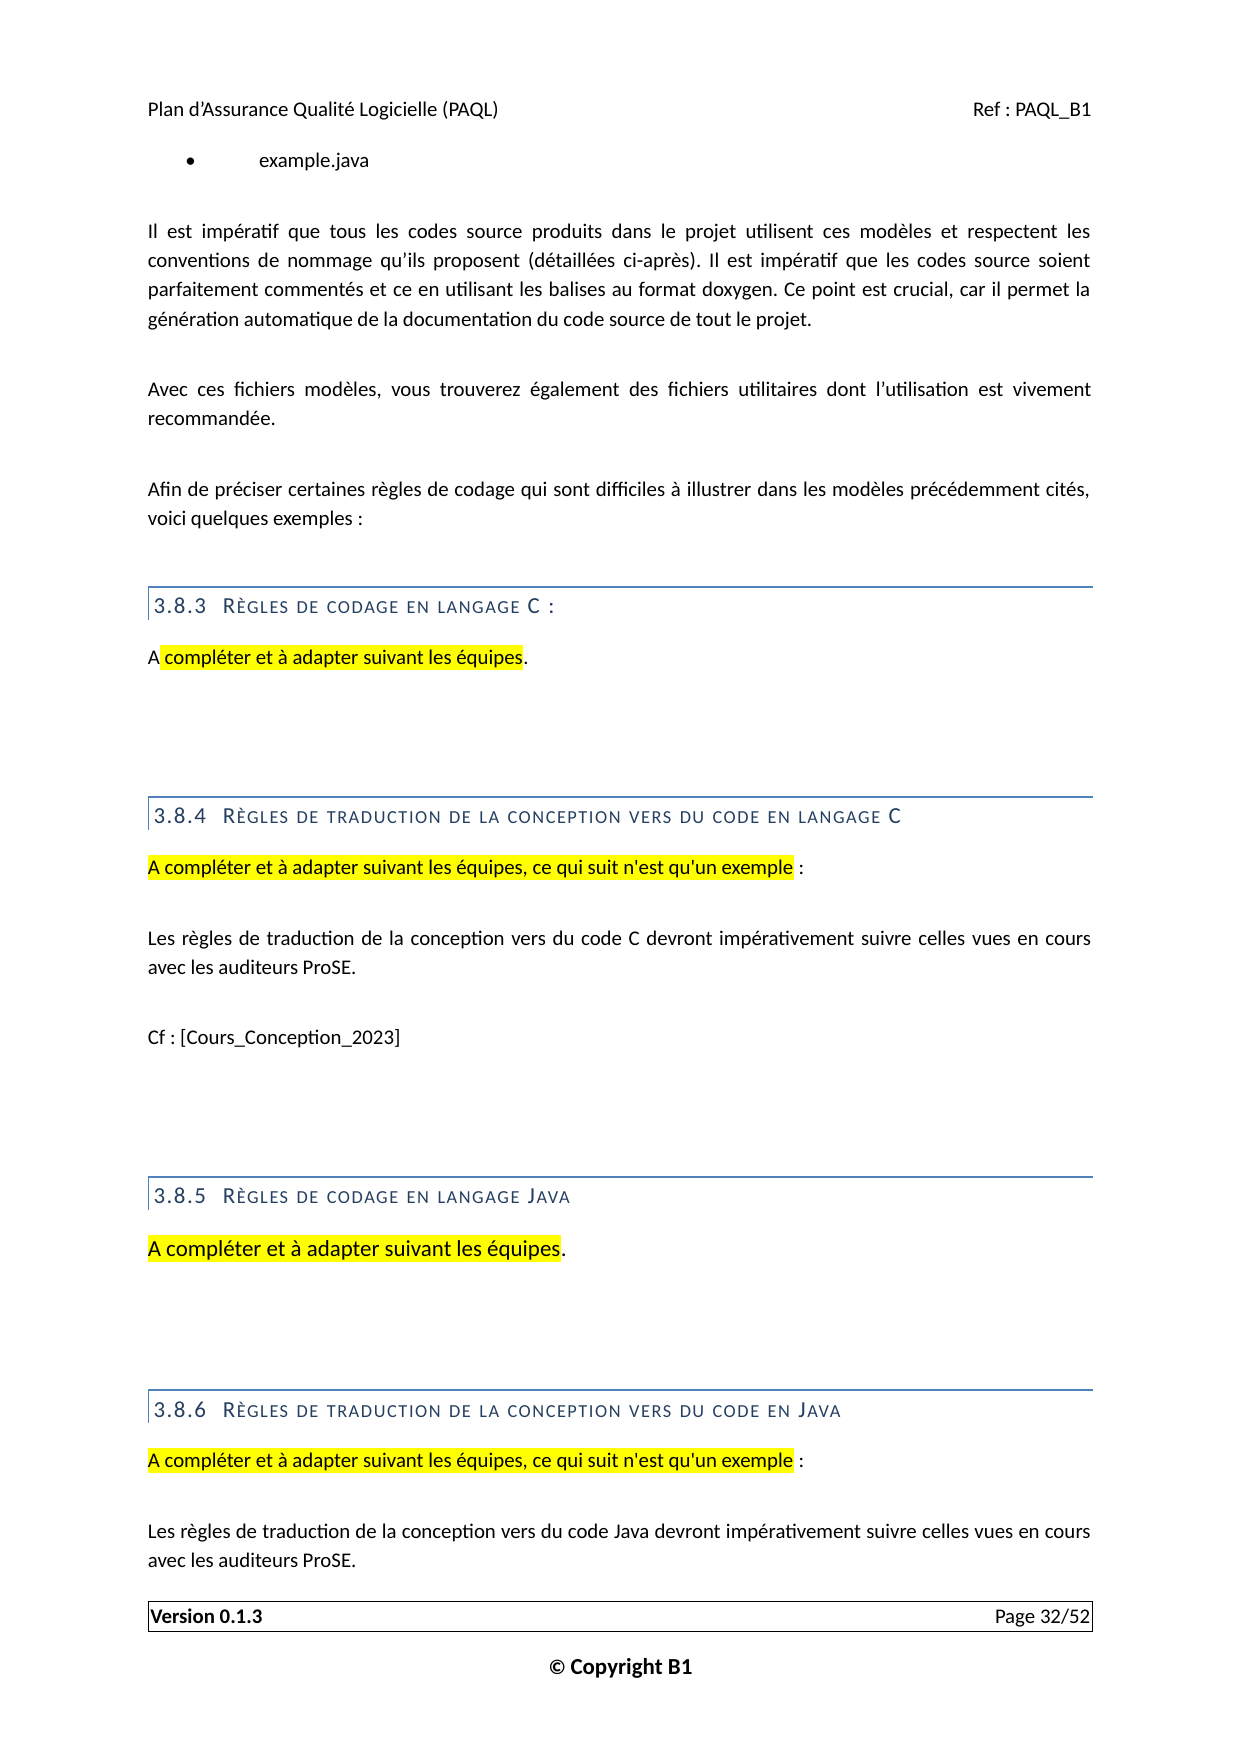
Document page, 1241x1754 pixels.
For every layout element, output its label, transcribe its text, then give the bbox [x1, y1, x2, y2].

text A compléter et à adapter suivant les équipes, ce qui suit n'est qu'un exemple : [148, 1447, 1093, 1473]
text A compléter et à adapter suivant les équipes. [148, 1234, 1093, 1262]
list example.java [185, 148, 1093, 173]
text Avec ces fichiers modèles, vous trouverez également des fichiers utilitaires dont l’utilisation est vivement recommandée. [148, 376, 1093, 431]
list Règles de codage en langage C : [149, 588, 1093, 620]
text A compléter et à adapter suivant les équipes, ce qui suit n'est qu'un exemple : [148, 854, 1093, 880]
text Cf : [Cours_Conception_2023] [148, 1024, 1093, 1050]
list Règles de traduction de la conception vers du code en langage C [149, 798, 1093, 830]
text Les règles de traduction de la conception vers du code C devront impérativement suivre celles vues en cours avec les auditeurs ProSE. [148, 925, 1093, 979]
text A compléter et à adapter suivant les équipes. [148, 644, 1093, 670]
text Afin de préciser certaines règles de codage qui sont difficiles à illustrer dans les modèles précédemment cités, voici quelques exemples : [148, 476, 1093, 530]
text Les règles de traduction de la conception vers du code Java devront impérativement suivre celles vues en cours avec les auditeurs ProSE. [148, 1518, 1093, 1572]
list Règles de codage en langage Java [149, 1178, 1093, 1210]
list Règles de traduction de la conception vers du code en Java [149, 1391, 1093, 1423]
text Il est impératif que tous les codes source produits dans le projet utilisent ces modèles et respectent les conventions de nommage qu’ils proposent (détaillées ci-après). Il est impératif que les codes source soient parfaitement commentés et ce en utilisant les balises au format doxygen. Ce point est crucial, car il permet la génération automatique de la documentation du code source de tout le projet. [148, 218, 1093, 331]
